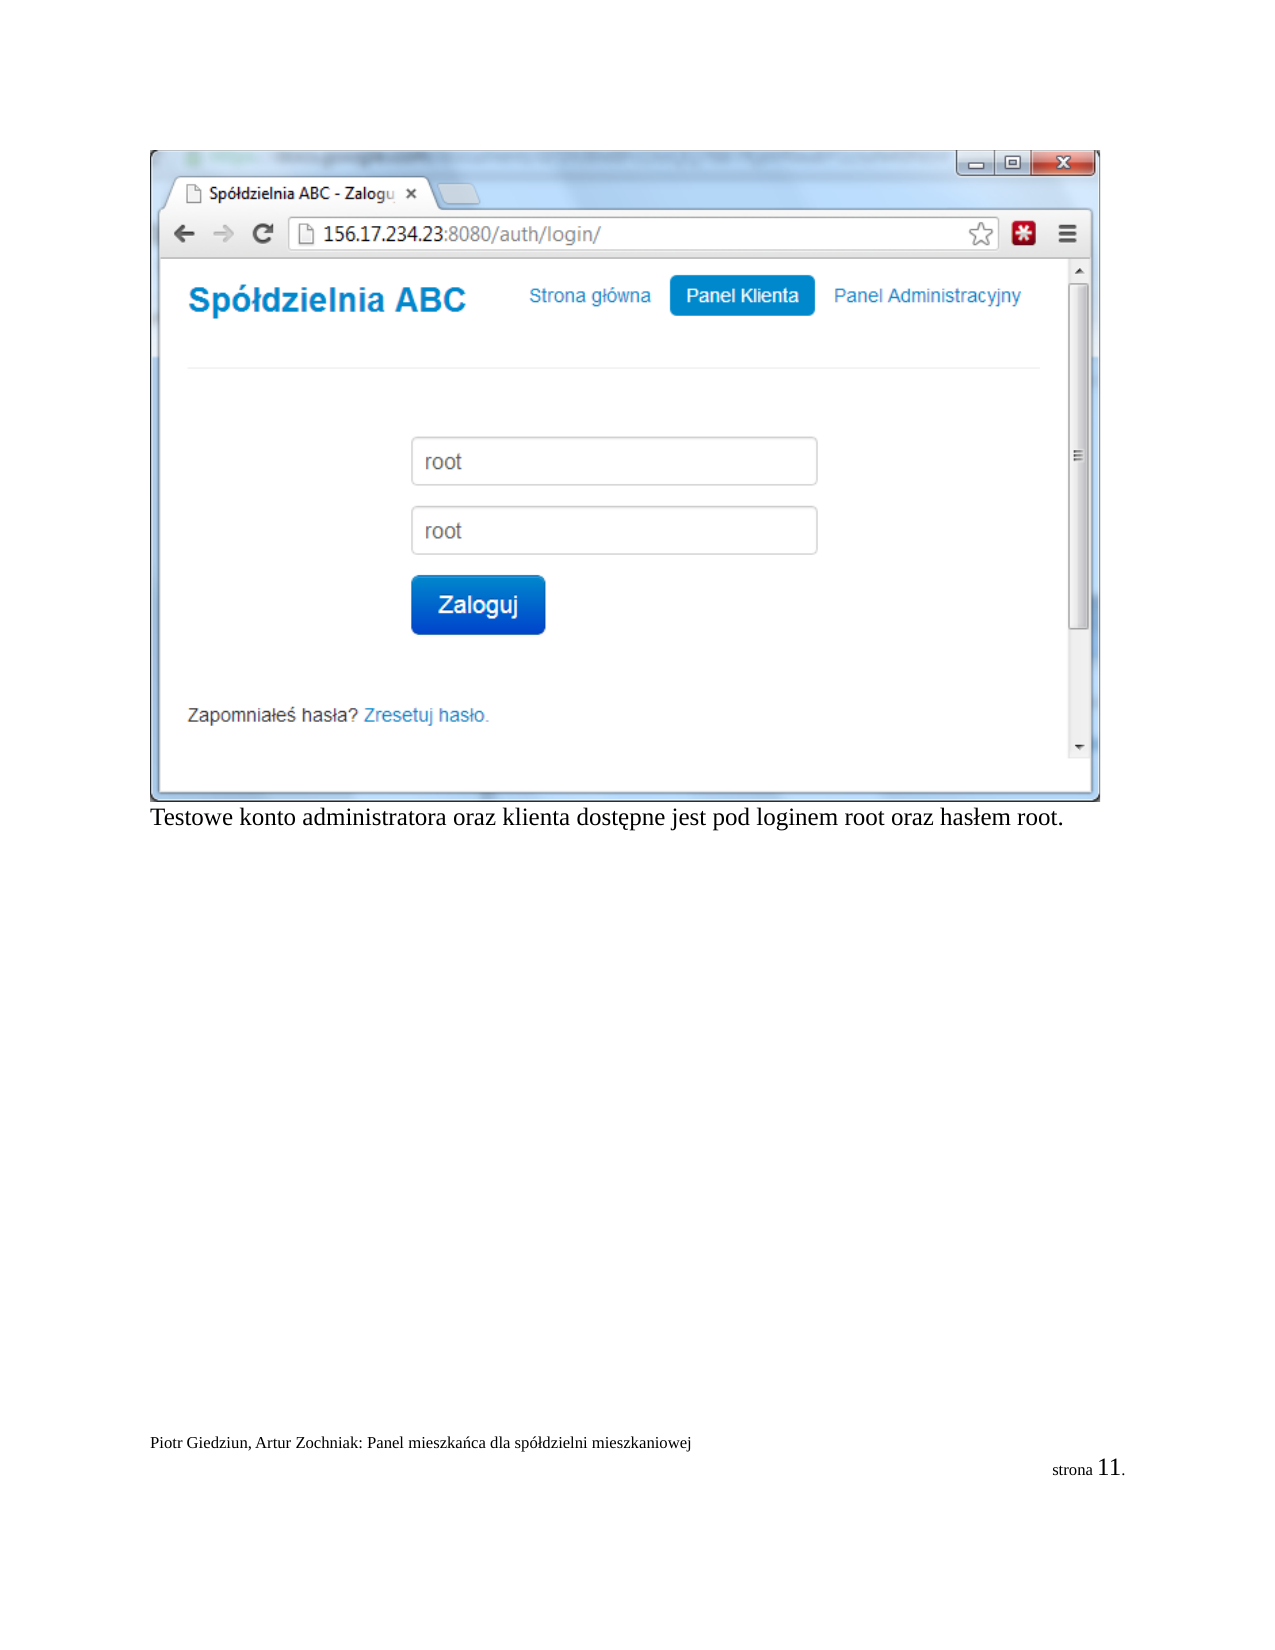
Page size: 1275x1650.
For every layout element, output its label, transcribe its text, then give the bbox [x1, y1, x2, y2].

picture [150, 150, 1100, 802]
text Testowe konto administratora oraz klienta dostępne jest pod loginem root oraz hasłem root. [150, 802, 1125, 830]
